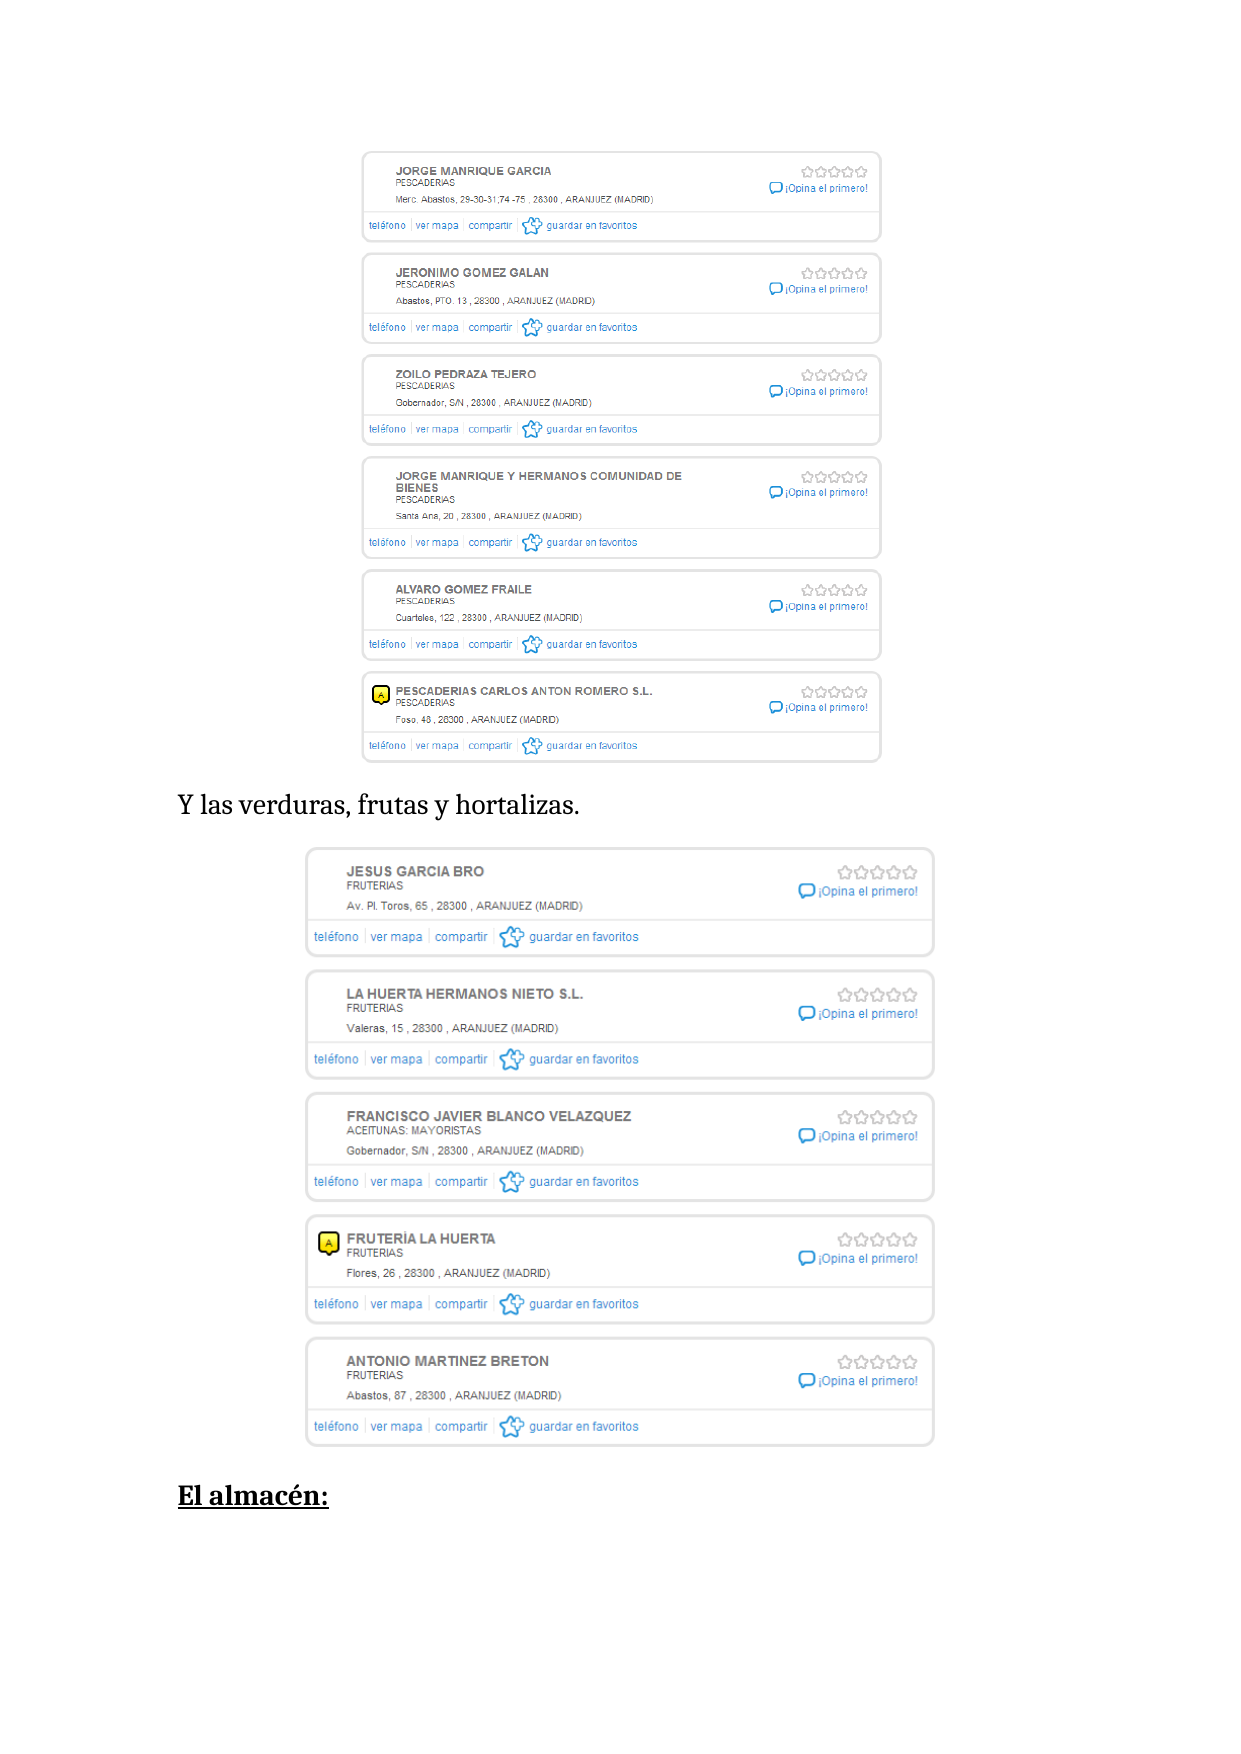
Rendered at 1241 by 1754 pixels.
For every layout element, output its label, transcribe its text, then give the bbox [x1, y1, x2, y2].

text El almacén: [177, 1479, 1063, 1512]
text Y las verduras, frutas y hortalizas. [177, 788, 1063, 822]
picture [356, 147, 888, 764]
picture [301, 847, 941, 1454]
